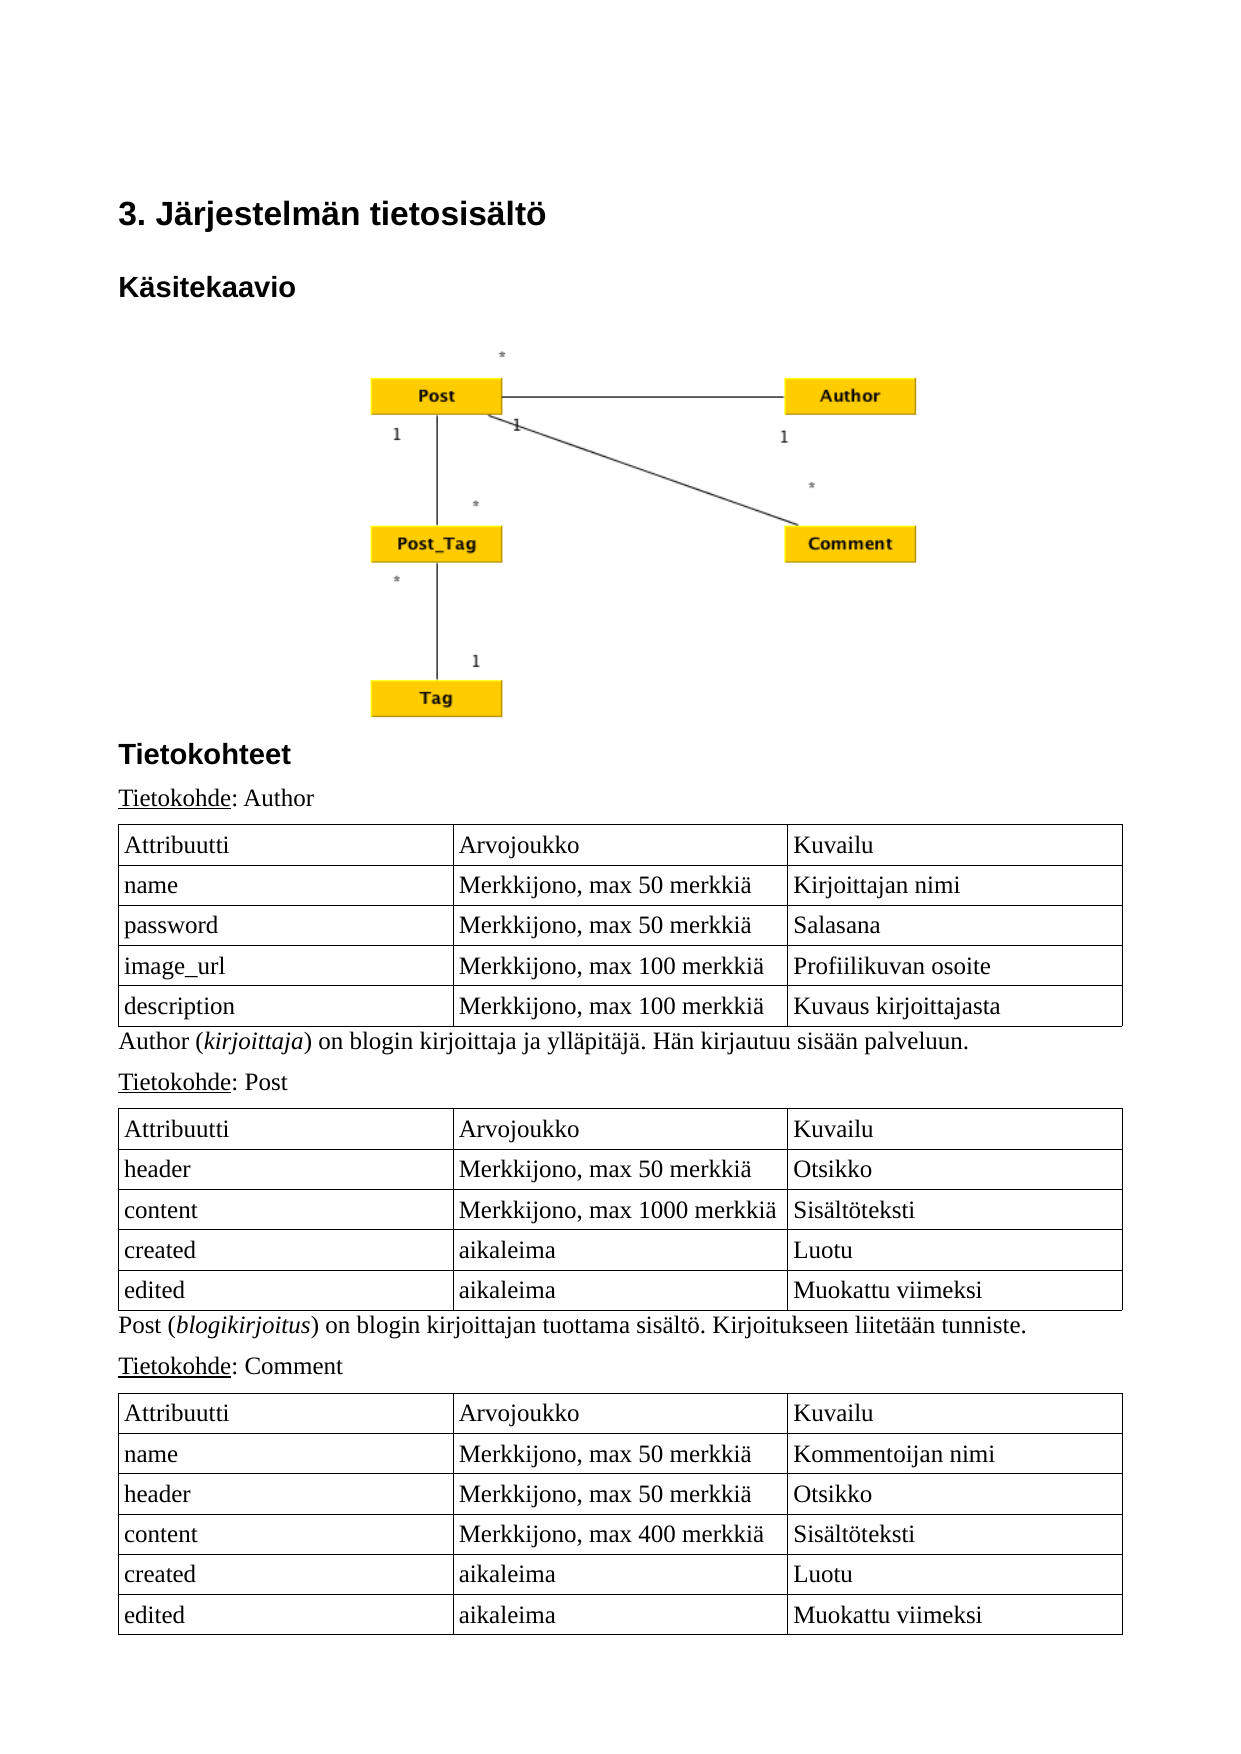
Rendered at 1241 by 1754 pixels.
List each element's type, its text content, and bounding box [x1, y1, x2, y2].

table_cell Merkkijono, max 100 merkkiä [454, 986, 787, 1026]
table_header Kuvailu [788, 825, 1122, 864]
table_cell Muokattu viimeksi [788, 1595, 1122, 1634]
table_cell Merkkijono, max 50 merkkiä [454, 1434, 787, 1473]
table_cell Kuvaus kirjoittajasta [788, 986, 1122, 1026]
table_header Kuvailu [788, 1394, 1122, 1433]
table_cell Salasana [788, 906, 1122, 945]
table_cell created [119, 1230, 453, 1269]
table_cell description [119, 986, 453, 1026]
table_cell Merkkijono, max 50 merkkiä [454, 1474, 787, 1513]
table_header Attribuutti [119, 825, 453, 864]
text Tietokohde: Comment [118, 1351, 1122, 1380]
table_cell header [119, 1150, 453, 1189]
table_cell Luotu [788, 1555, 1122, 1594]
table_cell edited [119, 1271, 453, 1310]
table_cell Merkkijono, max 50 merkkiä [454, 866, 787, 905]
table_cell Kirjoittajan nimi [788, 866, 1122, 905]
table_cell name [119, 1434, 453, 1473]
table_cell edited [119, 1595, 453, 1634]
table_cell Merkkijono, max 400 merkkiä [454, 1515, 787, 1554]
subtitle 3. Järjestelmän tietosisältö [118, 194, 1122, 233]
table_header Attribuutti [119, 1394, 453, 1433]
table_cell content [119, 1515, 453, 1554]
table_header Arvojoukko [454, 1109, 787, 1149]
text Author (kirjoittaja) on blogin kirjoittaja ja ylläpitäjä. Hän kirjautuu sisään palveluun. [118, 1027, 1122, 1054]
table_cell aikaleima [454, 1555, 787, 1594]
table_cell Kommentoijan nimi [788, 1434, 1122, 1473]
table_cell created [119, 1555, 453, 1594]
picture [351, 325, 936, 737]
table_cell Merkkijono, max 50 merkkiä [454, 906, 787, 945]
table_header Arvojoukko [454, 825, 787, 864]
table_cell Merkkijono, max 100 merkkiä [454, 946, 787, 985]
table_cell content [119, 1190, 453, 1229]
table_cell Otsikko [788, 1474, 1122, 1513]
table_cell Merkkijono, max 1000 merkkiä [454, 1190, 787, 1229]
text Post (blogikirjoitus) on blogin kirjoittajan tuottama sisältö. Kirjoitukseen liitetään tunniste. [118, 1311, 1122, 1339]
text Tietokohde: Post [118, 1067, 1122, 1096]
table_cell aikaleima [454, 1230, 787, 1269]
table_cell name [119, 866, 453, 905]
table_cell Merkkijono, max 50 merkkiä [454, 1150, 787, 1189]
table_cell Profiilikuvan osoite [788, 946, 1122, 985]
table_cell aikaleima [454, 1271, 787, 1310]
subtitle Tietokohteet [118, 341, 1122, 770]
table_cell Muokattu viimeksi [788, 1271, 1122, 1310]
table_cell aikaleima [454, 1595, 787, 1634]
table_cell Luotu [788, 1230, 1122, 1269]
table_cell Sisältöteksti [788, 1515, 1122, 1554]
table_cell Otsikko [788, 1150, 1122, 1189]
table_cell header [119, 1474, 453, 1513]
text Tietokohde: Author [118, 783, 1122, 812]
table_cell image_url [119, 946, 453, 985]
table_cell password [119, 906, 453, 945]
table_cell Sisältöteksti [788, 1190, 1122, 1229]
table_header Kuvailu [788, 1109, 1122, 1149]
table_header Arvojoukko [454, 1394, 787, 1433]
table_header Attribuutti [119, 1109, 453, 1149]
subtitle Käsitekaavio [118, 270, 1122, 304]
